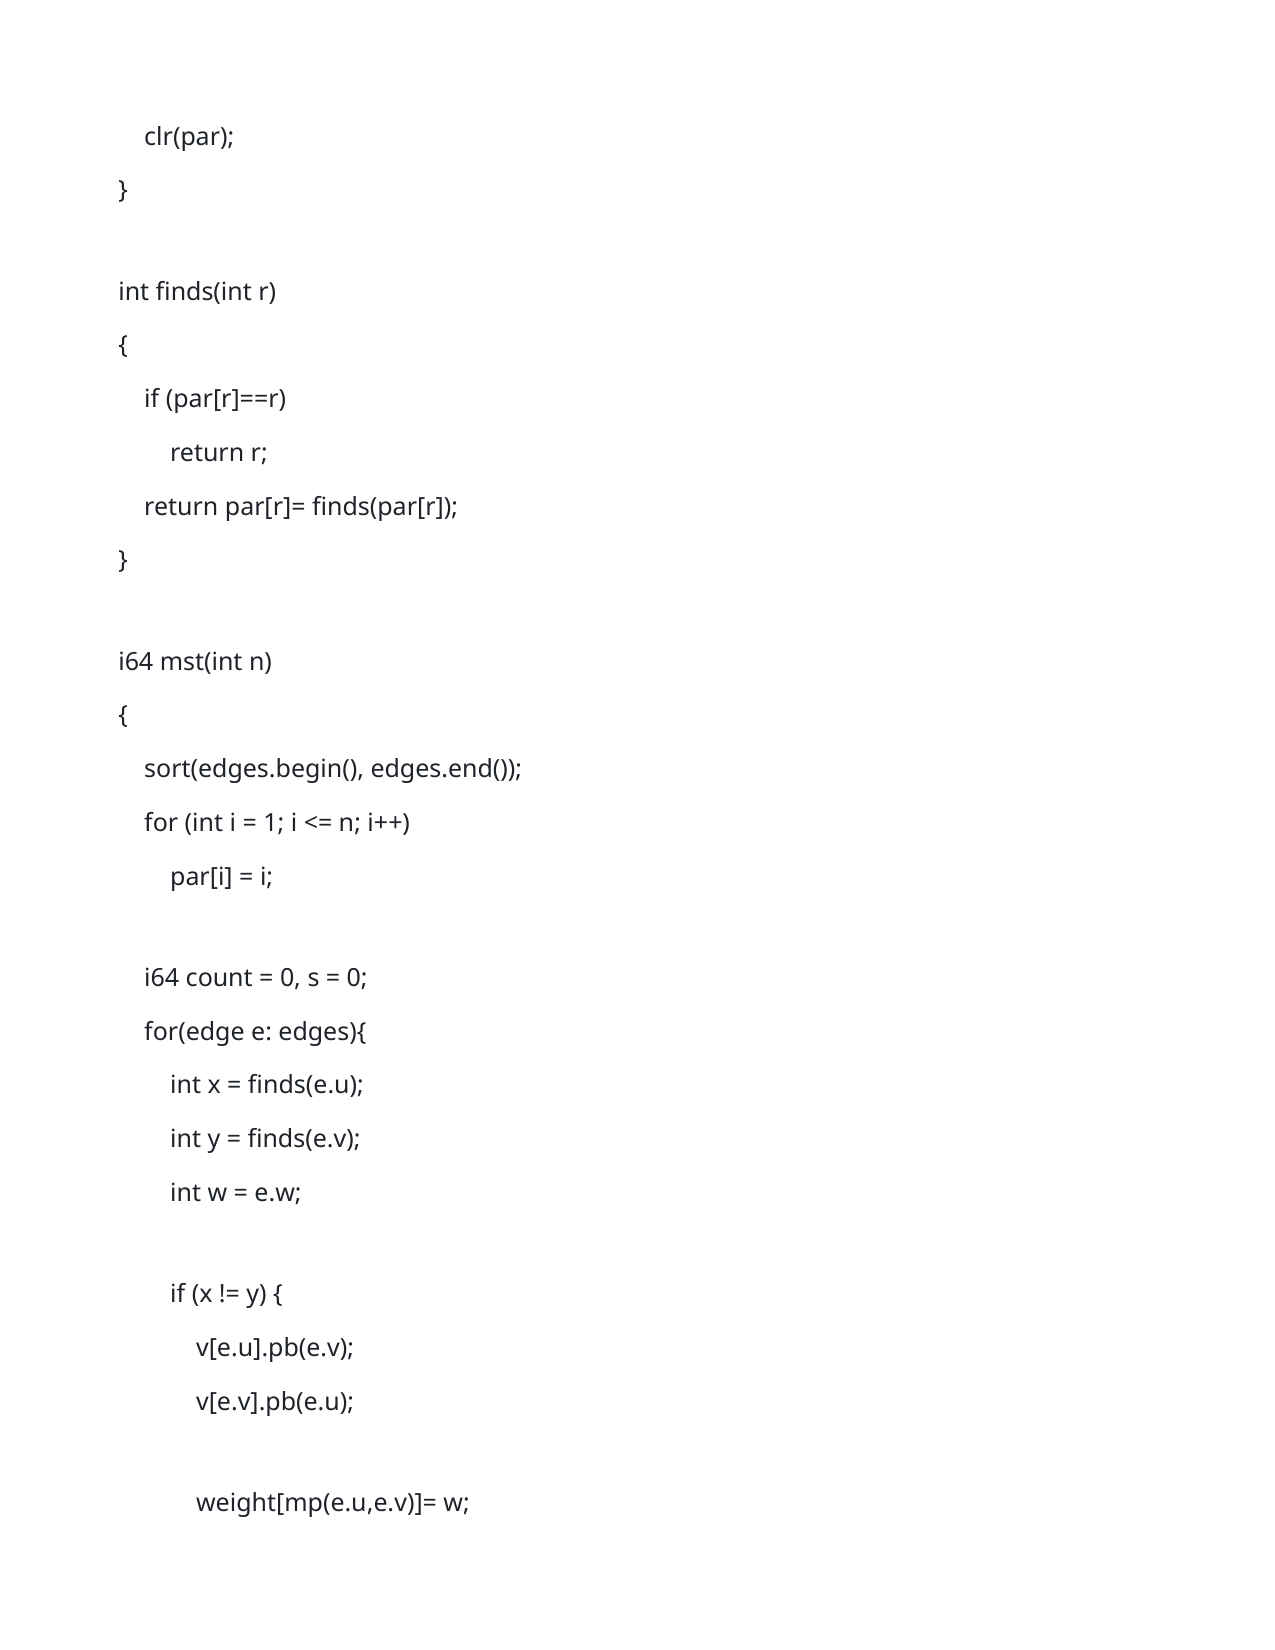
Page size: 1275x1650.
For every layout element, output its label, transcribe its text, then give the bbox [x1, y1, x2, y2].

text if (x != y) { [118, 1276, 1157, 1310]
text i64 mst(int n) [118, 643, 1157, 677]
text i64 count = 0, s = 0; [118, 960, 1157, 994]
text } [118, 542, 1157, 576]
text sort(edges.begin(), edges.end()); [118, 751, 1157, 785]
text int finds(int r) [118, 273, 1157, 307]
text { [118, 697, 1157, 731]
text int w = e.w; [118, 1175, 1157, 1209]
text weight[mp(e.u,e.v)]= w; [118, 1485, 1157, 1519]
text clr(par); [118, 118, 1157, 152]
text { [118, 327, 1157, 361]
text int y = finds(e.v); [118, 1121, 1157, 1155]
text for (int i = 1; i <= n; i++) [118, 804, 1157, 839]
text } [118, 172, 1157, 206]
text v[e.u].pb(e.v); [118, 1330, 1157, 1364]
text v[e.v].pb(e.u); [118, 1383, 1157, 1418]
text if (par[r]==r) [118, 381, 1157, 415]
text for(edge e: edges){ [118, 1013, 1157, 1047]
text par[i] = i; [118, 858, 1157, 892]
text return r; [118, 434, 1157, 468]
text return par[r]= finds(par[r]); [118, 488, 1157, 522]
text int x = finds(e.u); [118, 1067, 1157, 1101]
